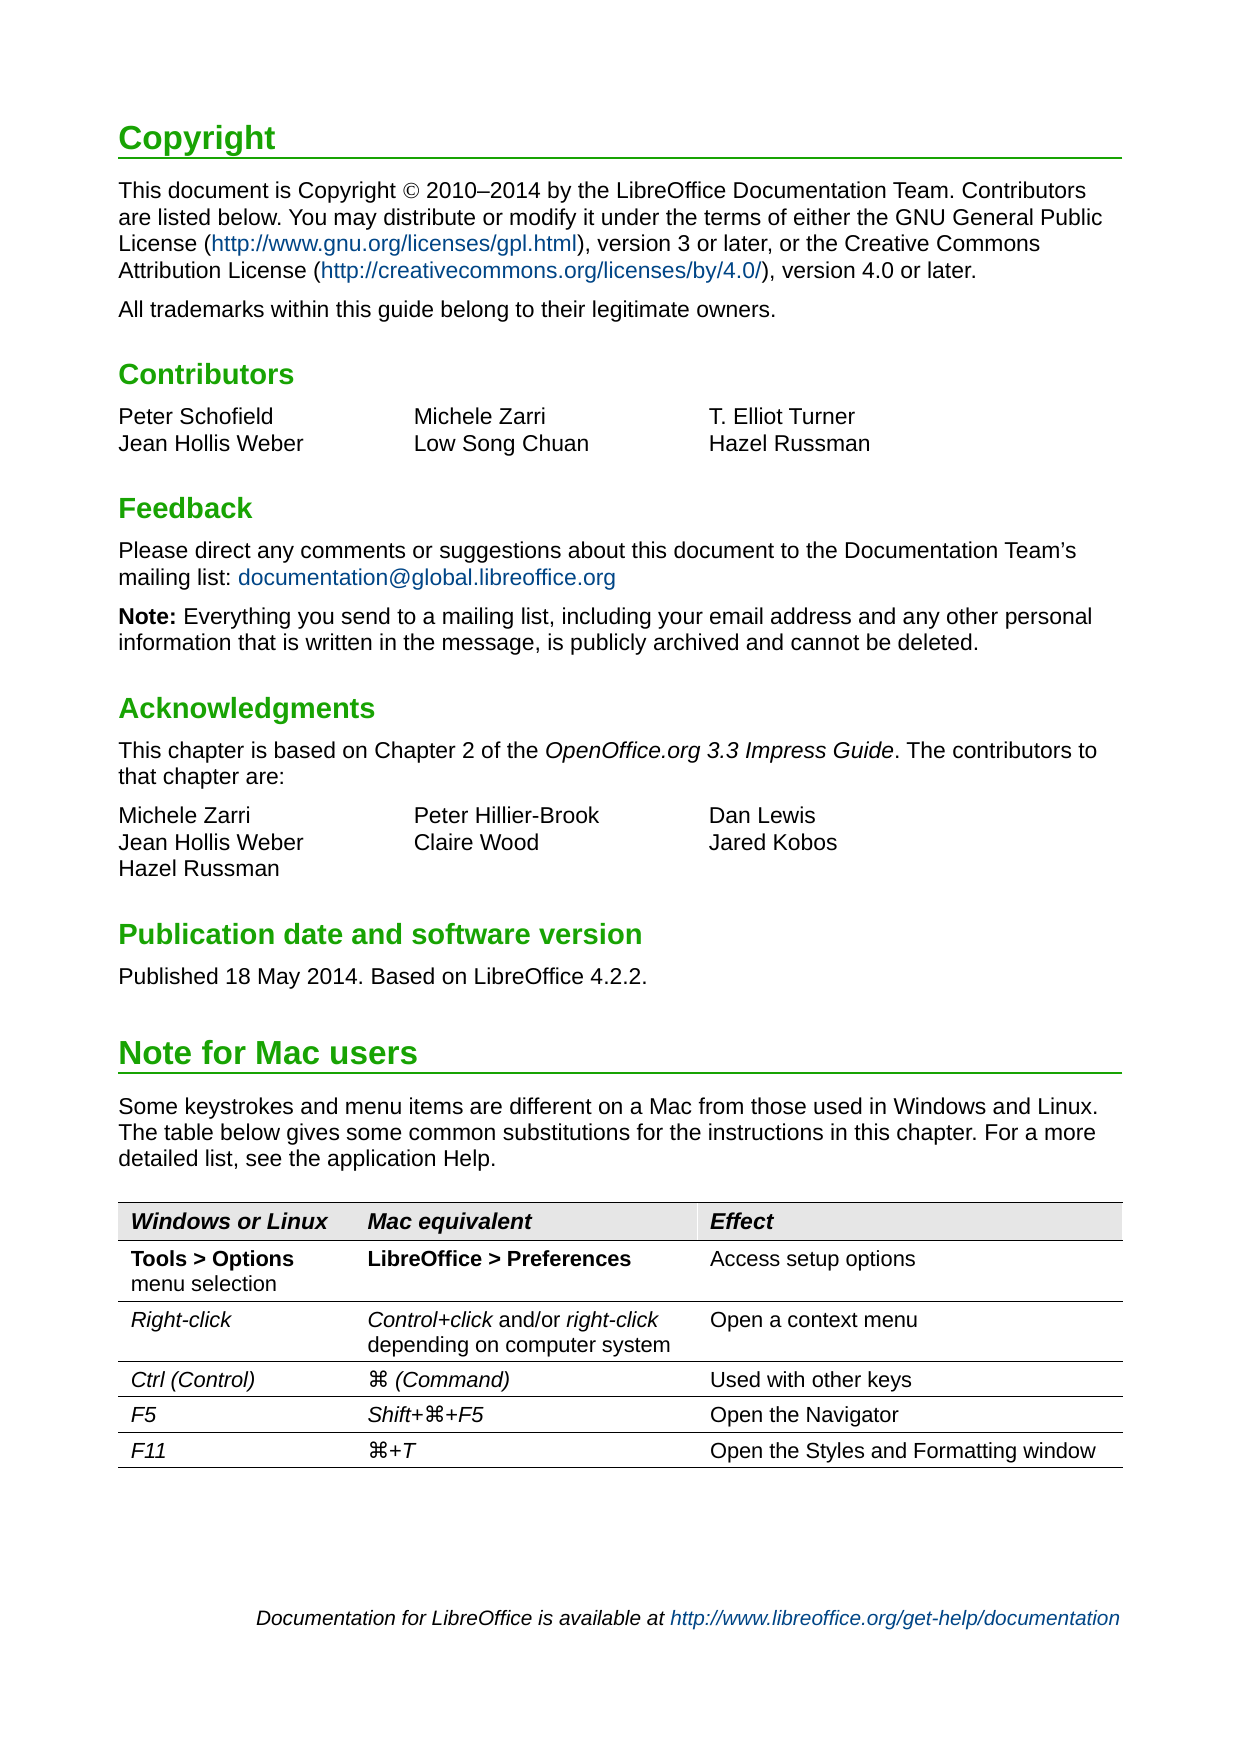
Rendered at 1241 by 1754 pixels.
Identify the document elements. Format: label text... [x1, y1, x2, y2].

table_cell ⌘ (Command) [355, 1362, 697, 1396]
text Peter Schofield Michele Zarri T. Elliot Turner Jean Hollis Weber Low Song Chuan Hazel Russman [118, 403, 1122, 456]
subtitle Note for Mac users [118, 1033, 1122, 1072]
table_cell Right-click [118, 1302, 355, 1361]
table_cell Open the Navigator [698, 1397, 1122, 1432]
subtitle Contributors [118, 357, 1122, 391]
table_cell Access setup options [698, 1241, 1122, 1301]
table_cell Used with other keys [698, 1362, 1122, 1396]
table_cell LibreOffice > Preferences [355, 1241, 697, 1301]
table_header Mac equivalent [355, 1203, 697, 1240]
text Note: Everything you send to a mailing list, including your email address and any other personal information that is written in the message, is publicly archived and cannot be deleted. [118, 603, 1122, 655]
table_cell ⌘+T [355, 1433, 697, 1467]
text Published 18 May 2014. Based on LibreOffice 4.2.2. [118, 963, 1122, 989]
text This document is Copyright © 2010–2014 by the LibreOffice Documentation Team. Contributors are listed below. You may distribute or modify it under the terms of either the GNU General Public License (http://www.gnu.org/licenses/gpl.html), version 3 or later, or the Creative Commons Attribution License (http://creativecommons.org/licenses/by/4.0/), version 4.0 or later. [118, 177, 1122, 283]
table_cell Open a context menu [698, 1302, 1122, 1361]
table_cell Shift+⌘+F5 [355, 1397, 697, 1432]
table_cell Open the Styles and Formatting window [698, 1433, 1122, 1467]
text Please direct any comments or suggestions about this document to the Documentation Team’s mailing list: documentation@global.libreoffice.org [118, 537, 1122, 590]
subtitle Acknowledgments [118, 691, 1122, 724]
table_header Effect [698, 1203, 1122, 1240]
subtitle Copyright [118, 118, 1122, 157]
text Michele Zarri Peter Hillier-Brook Dan Lewis Jean Hollis Weber Claire Wood Jared Kobos Hazel Russman [118, 802, 1122, 881]
table_cell Control+click and/or right-click depending on computer system [355, 1302, 697, 1361]
table_cell Ctrl (Control) [118, 1362, 355, 1396]
text Some keystrokes and menu items are different on a Mac from those used in Windows and Linux. The table below gives some common substitutions for the instructions in this chapter. For a more detailed list, see the application Help. [118, 1093, 1122, 1172]
table_cell F11 [118, 1433, 355, 1467]
subtitle Feedback [118, 492, 1122, 525]
table_header Windows or Linux [118, 1203, 355, 1240]
subtitle Publication date and software version [118, 917, 1122, 950]
text All trademarks within this guide belong to their legitimate owners. [118, 296, 1122, 322]
text This chapter is based on Chapter 2 of the OpenOffice.org 3.3 Impress Guide. The contributors to that chapter are: [118, 737, 1122, 789]
table_cell Tools > Options menu selection [118, 1241, 355, 1301]
table_cell F5 [118, 1397, 355, 1432]
